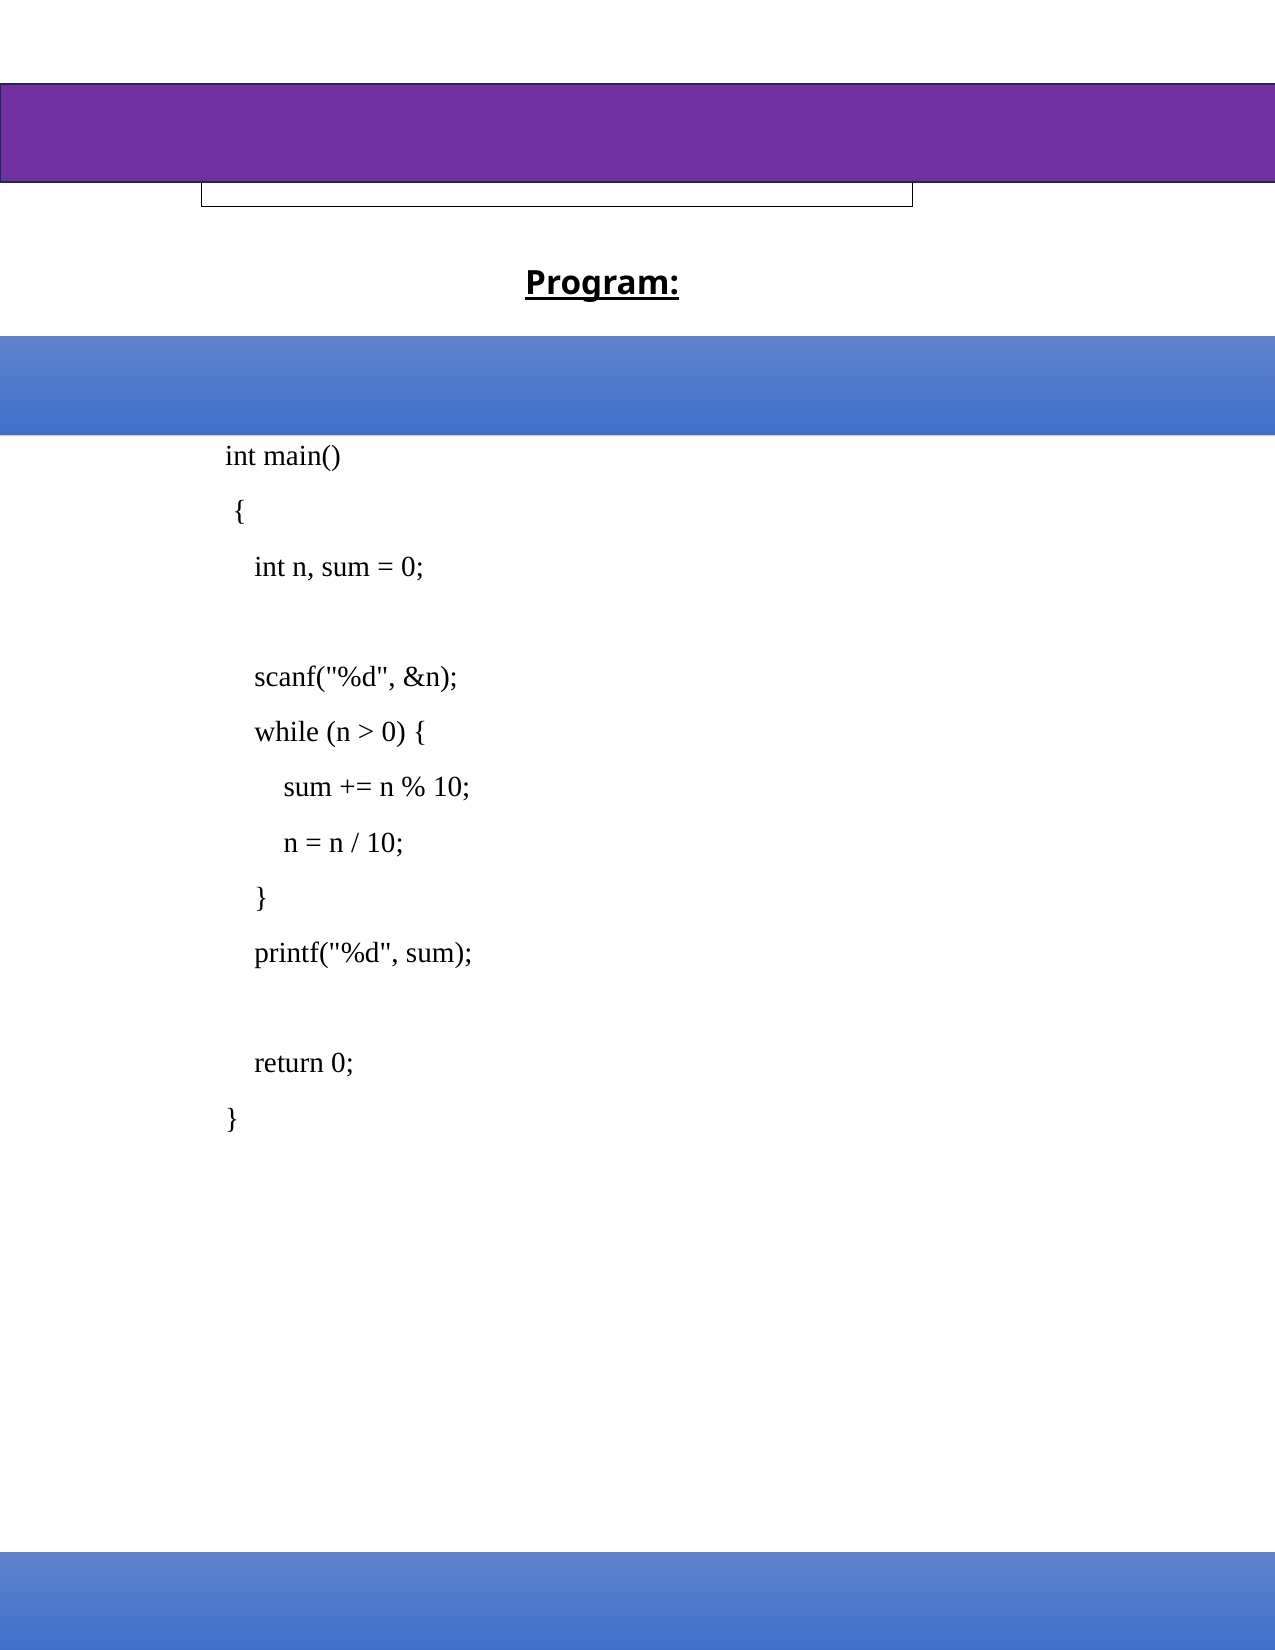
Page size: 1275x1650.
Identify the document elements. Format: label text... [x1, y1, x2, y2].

list scanf("%d", &n); [225, 659, 1125, 693]
list int n, sum = 0; [225, 549, 1125, 582]
list while (n > 0) { [225, 714, 1125, 748]
table_header [202, 183, 912, 206]
list } [225, 1101, 1125, 1134]
list n = n / 10; [225, 825, 1125, 858]
list } [225, 880, 1125, 913]
list Program: [525, 259, 1125, 304]
list { [225, 493, 1125, 527]
list sum += n % 10; [225, 769, 1125, 803]
list printf("%d", sum); [225, 935, 1125, 969]
list int main() [225, 438, 1125, 472]
list return 0; [225, 1046, 1125, 1079]
